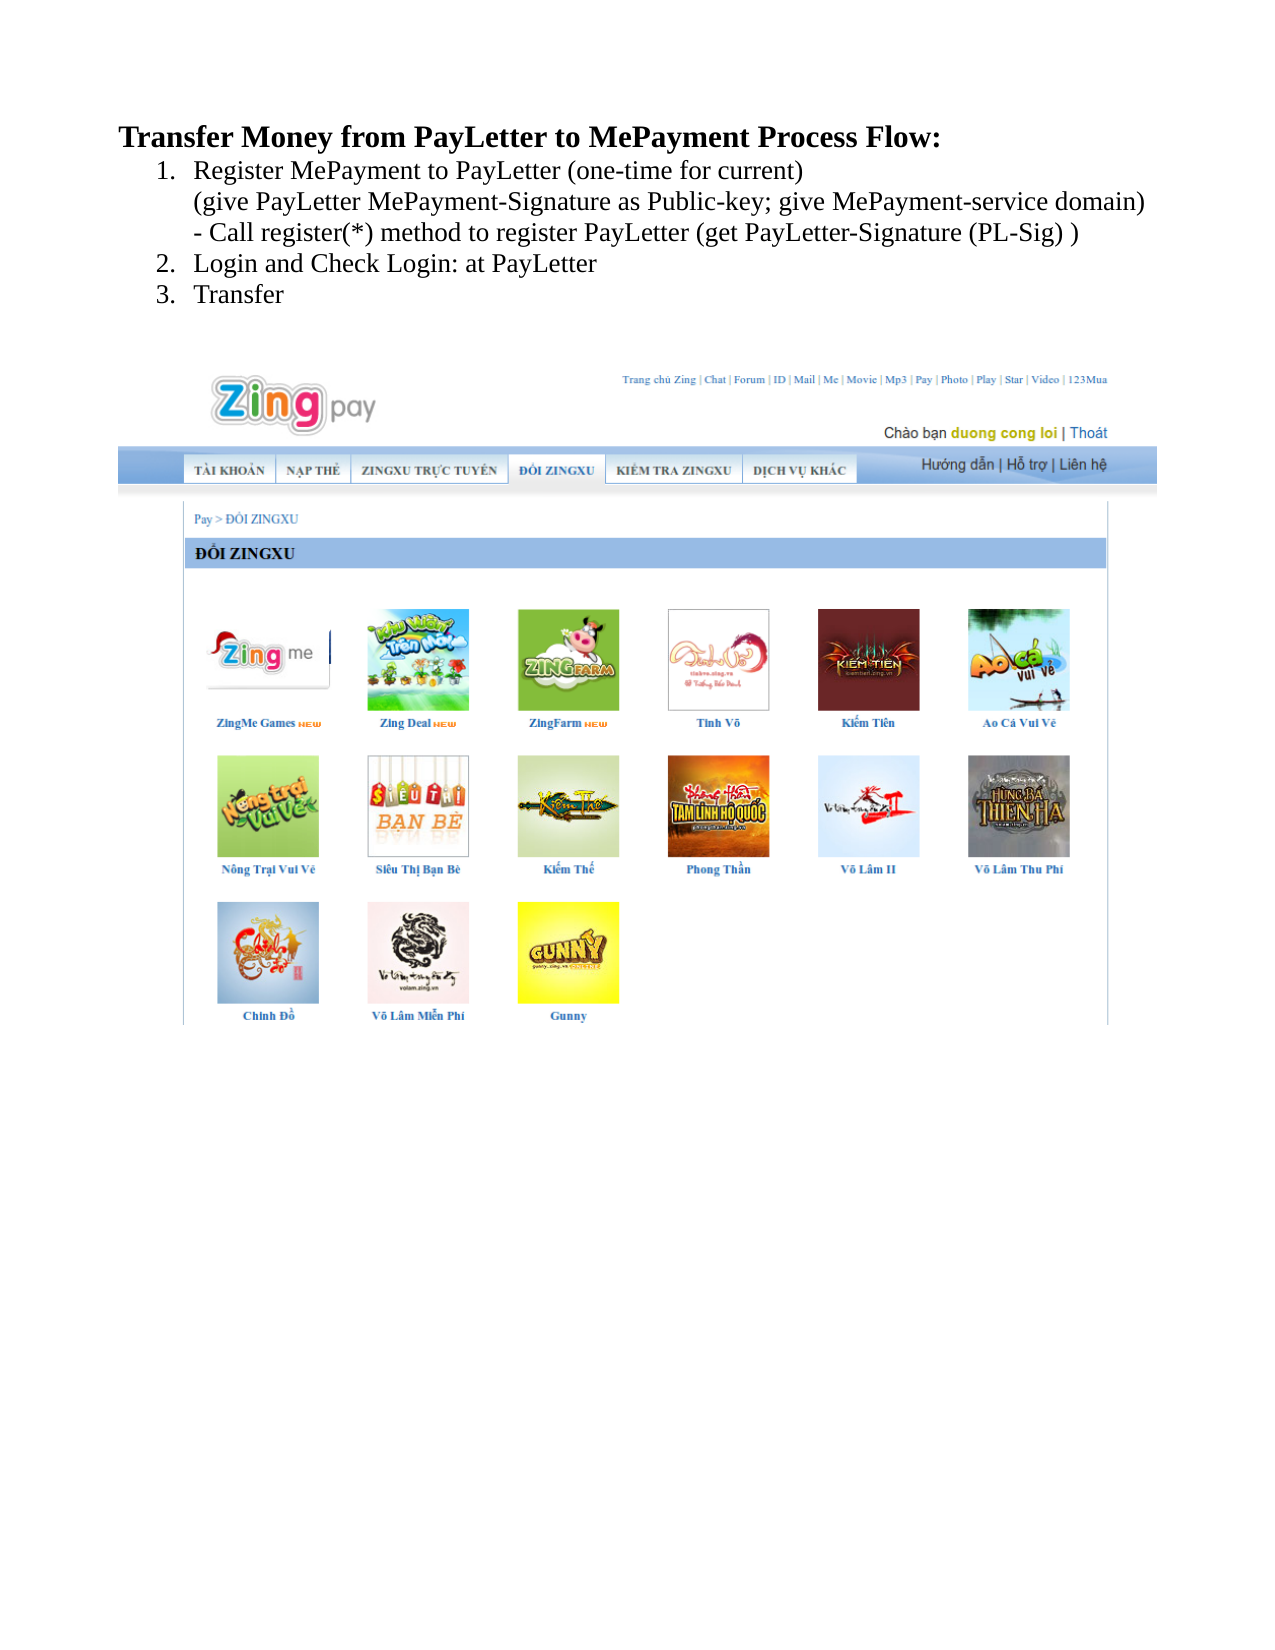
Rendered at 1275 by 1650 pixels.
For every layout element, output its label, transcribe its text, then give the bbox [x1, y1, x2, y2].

picture [118, 372, 1157, 1025]
list Register MePayment to PayLetter (one-time for current) [156, 154, 1157, 185]
list Login and Check Login: at PayLetter [156, 247, 1157, 279]
list (give PayLetter MePayment-Signature as Public-key; give MePayment-service domain) [156, 185, 1157, 216]
list Transfer [156, 279, 1157, 310]
text Transfer Money from PayLetter to MePayment Process Flow: [118, 118, 1157, 154]
list - Call register(*) method to register PayLetter (get PayLetter-Signature (PL-Sig) ) [156, 216, 1157, 247]
